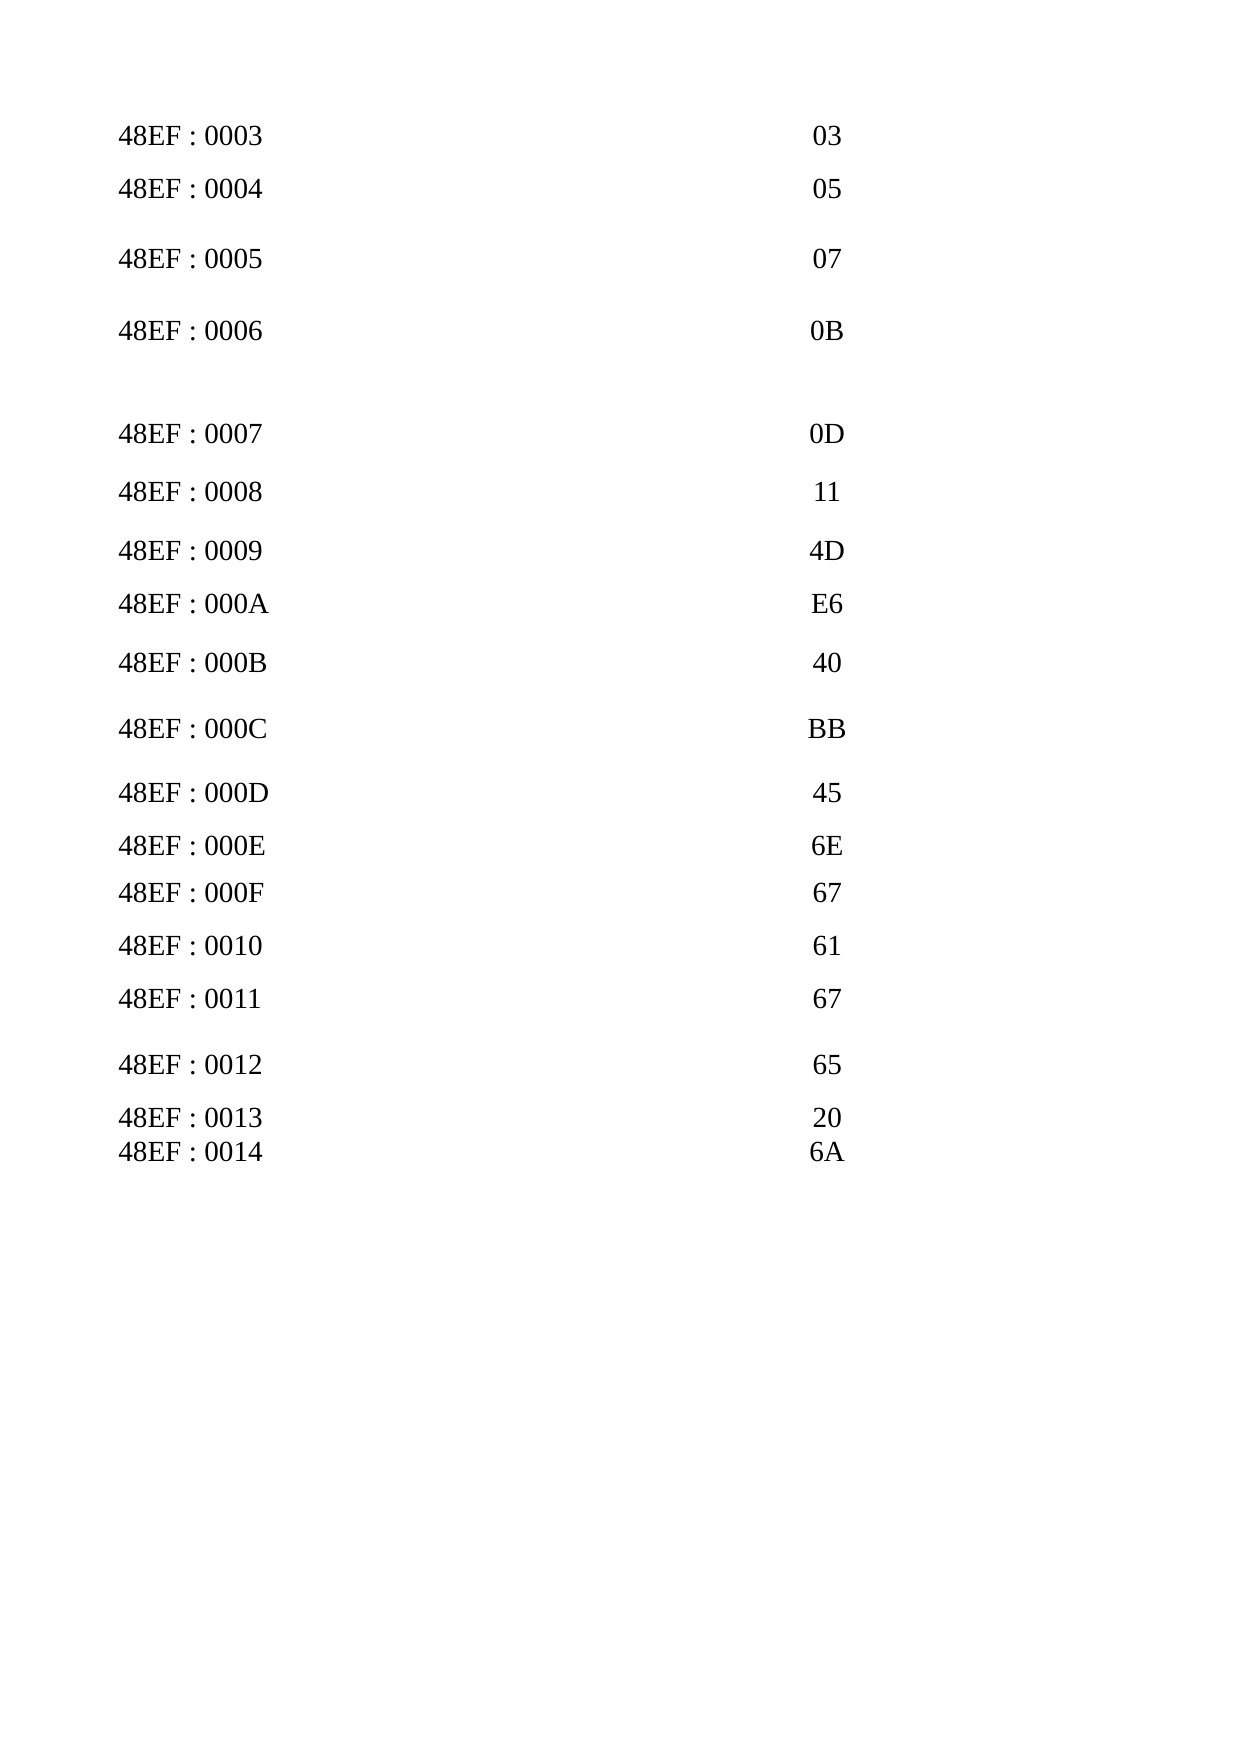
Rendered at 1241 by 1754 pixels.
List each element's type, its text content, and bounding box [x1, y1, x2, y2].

table_cell 48EF : 0012 [118, 1047, 532, 1100]
table_cell 48EF : 0006 [118, 314, 532, 416]
table_cell 65 [532, 1047, 1122, 1100]
table_cell 48EF : 0007 [118, 416, 532, 474]
table_cell 6E [532, 828, 1122, 875]
table_cell 20 [532, 1100, 1122, 1134]
table_cell 48EF : 000E [118, 828, 532, 875]
table_cell 03 [532, 118, 1122, 171]
table_cell 48EF : 000B [118, 646, 532, 711]
table_cell 11 [532, 474, 1122, 533]
table_cell 48EF : 000A [118, 586, 532, 646]
table_cell 40 [532, 646, 1122, 711]
table_cell 61 [532, 928, 1122, 981]
table_cell E6 [532, 586, 1122, 646]
table_cell 4D [532, 533, 1122, 586]
table_cell 48EF : 000F [118, 875, 532, 928]
table_cell 6A [532, 1134, 1122, 1167]
table_cell 0B [532, 314, 1122, 416]
table_cell 48EF : 0004 [118, 171, 532, 242]
table_cell 48EF : 0009 [118, 533, 532, 586]
table_cell 07 [532, 242, 1122, 313]
table_cell 48EF : 0011 [118, 981, 532, 1047]
table_cell 48EF : 0008 [118, 474, 532, 533]
table_cell 0D [532, 416, 1122, 474]
table_cell 48EF : 0013 [118, 1100, 532, 1134]
table_cell 48EF : 0005 [118, 242, 532, 313]
table_cell 48EF : 0014 [118, 1134, 532, 1167]
table_cell 67 [532, 875, 1122, 928]
table_cell 48EF : 0003 [118, 118, 532, 171]
table_cell 48EF : 0010 [118, 928, 532, 981]
table_cell BB [532, 711, 1122, 775]
table_cell 45 [532, 775, 1122, 828]
table_cell 48EF : 000D [118, 775, 532, 828]
table_cell 67 [532, 981, 1122, 1047]
table_cell 48EF : 000C [118, 711, 532, 775]
table_cell 05 [532, 171, 1122, 242]
